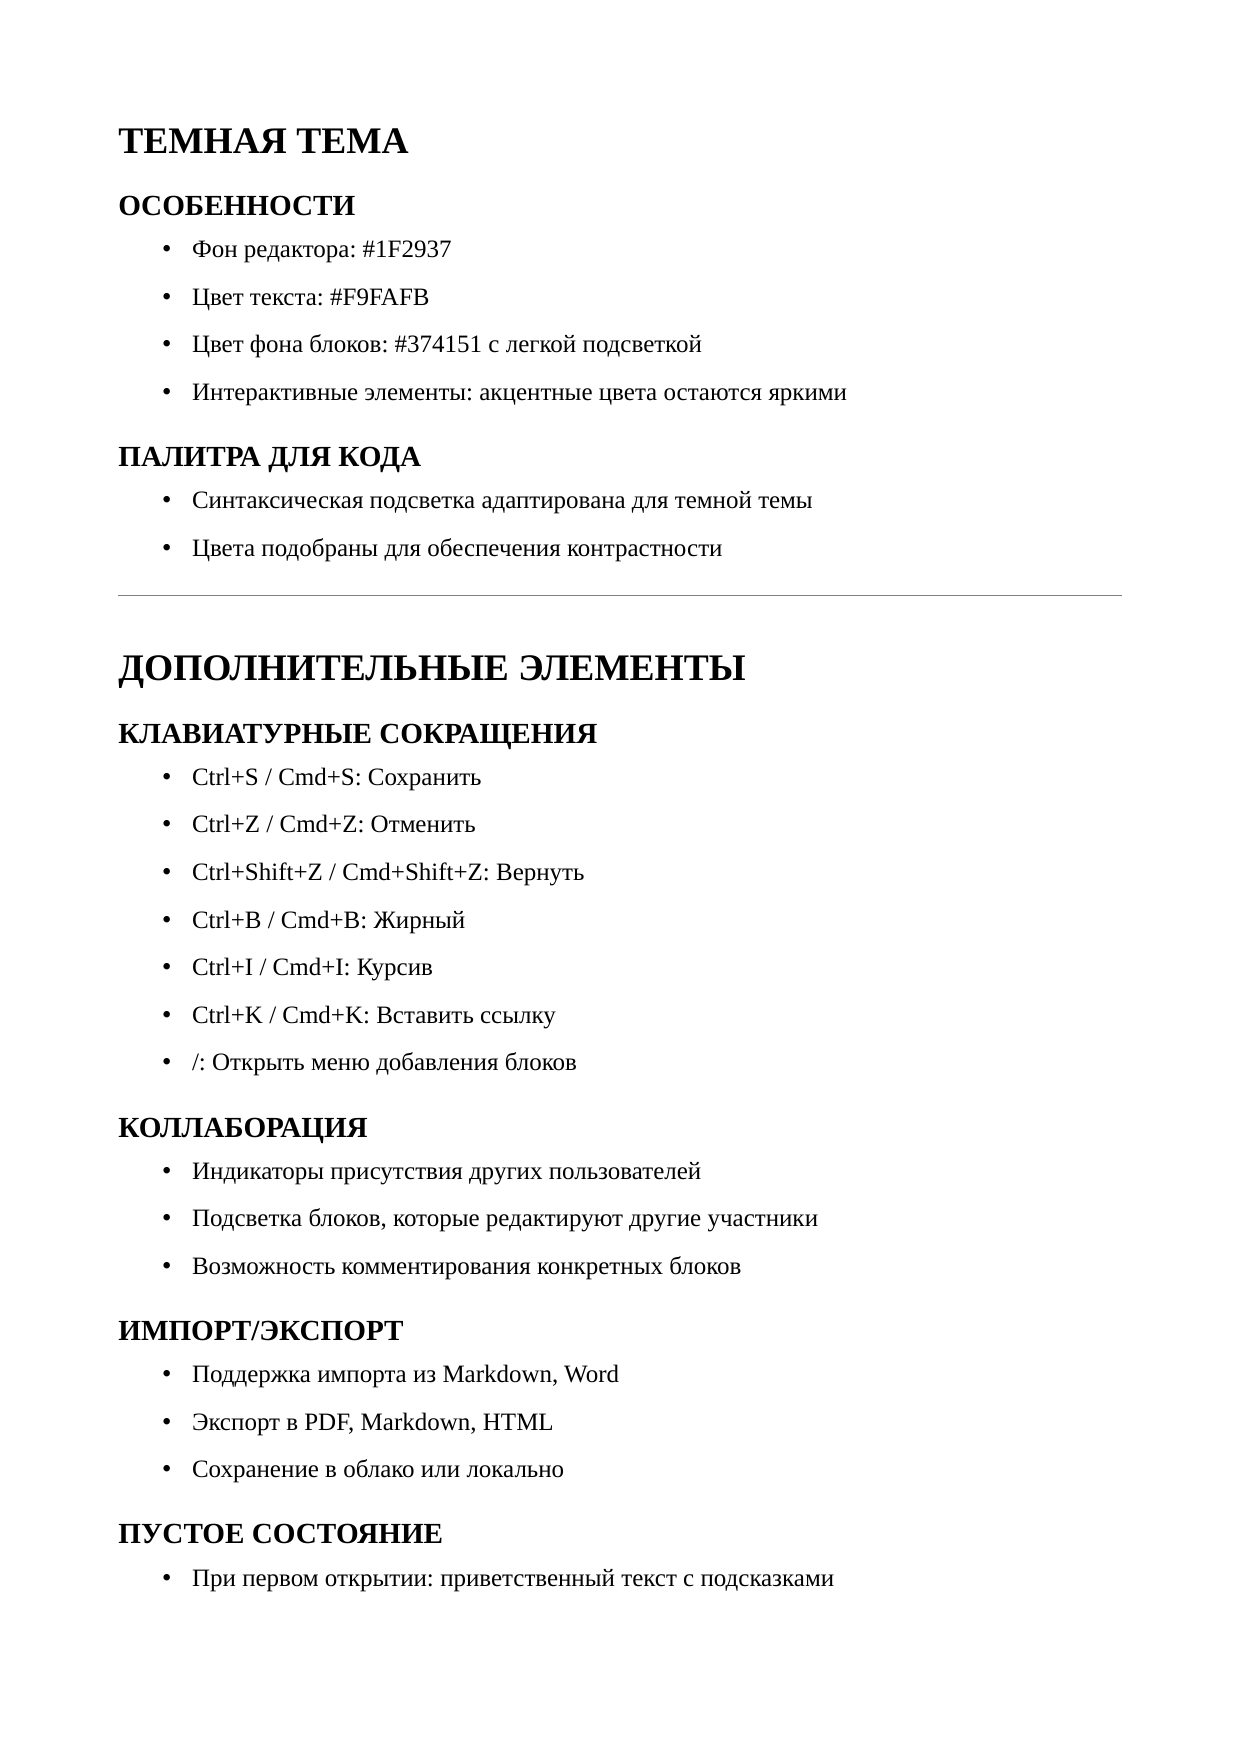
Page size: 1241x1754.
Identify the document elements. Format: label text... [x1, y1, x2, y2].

list Ctrl+K / Cmd+K: Вставить ссылку [162, 1000, 1122, 1029]
list Индикаторы присутствия других пользователей [162, 1156, 1122, 1184]
list Экспорт в PDF, Markdown, HTML [162, 1407, 1122, 1436]
list Интерактивные элементы: акцентные цвета остаются яркими [162, 377, 1122, 406]
subtitle ДОПОЛНИТЕЛЬНЫЕ ЭЛЕМЕНТЫ [118, 646, 1122, 689]
list Синтаксическая подсветка адаптирована для темной темы [162, 485, 1122, 514]
list Сохранение в облако или локально [162, 1454, 1122, 1483]
list Подсветка блоков, которые редактируют другие участники [162, 1203, 1122, 1232]
subtitle ОСОБЕННОСТИ [118, 188, 1122, 222]
list /: Открыть меню добавления блоков [162, 1047, 1122, 1076]
list При первом открытии: приветственный текст с подсказками [162, 1563, 1122, 1591]
list Цвета подобраны для обеспечения контрастности [162, 533, 1122, 562]
list Ctrl+Shift+Z / Cmd+Shift+Z: Вернуть [162, 857, 1122, 886]
list Ctrl+I / Cmd+I: Курсив [162, 952, 1122, 981]
list Поддержка импорта из Markdown, Word [162, 1359, 1122, 1388]
subtitle ТЕМНАЯ ТЕМА [118, 118, 1122, 161]
subtitle КЛАВИАТУРНЫЕ СОКРАЩЕНИЯ [118, 716, 1122, 749]
list Возможность комментирования конкретных блоков [162, 1251, 1122, 1280]
subtitle КОЛЛАБОРАЦИЯ [118, 1110, 1122, 1143]
list Цвет фона блоков: #374151 с легкой подсветкой [162, 329, 1122, 358]
list Цвет текста: #F9FAFB [162, 282, 1122, 311]
subtitle ПУСТОЕ СОСТОЯНИЕ [118, 1517, 1122, 1550]
list Ctrl+Z / Cmd+Z: Отменить [162, 809, 1122, 838]
subtitle ИМПОРТ/ЭКСПОРТ [118, 1313, 1122, 1347]
list Фон редактора: #1F2937 [162, 234, 1122, 263]
list Ctrl+B / Cmd+B: Жирный [162, 905, 1122, 933]
list Ctrl+S / Cmd+S: Сохранить [162, 762, 1122, 791]
subtitle ПАЛИТРА ДЛЯ КОДА [118, 439, 1122, 473]
